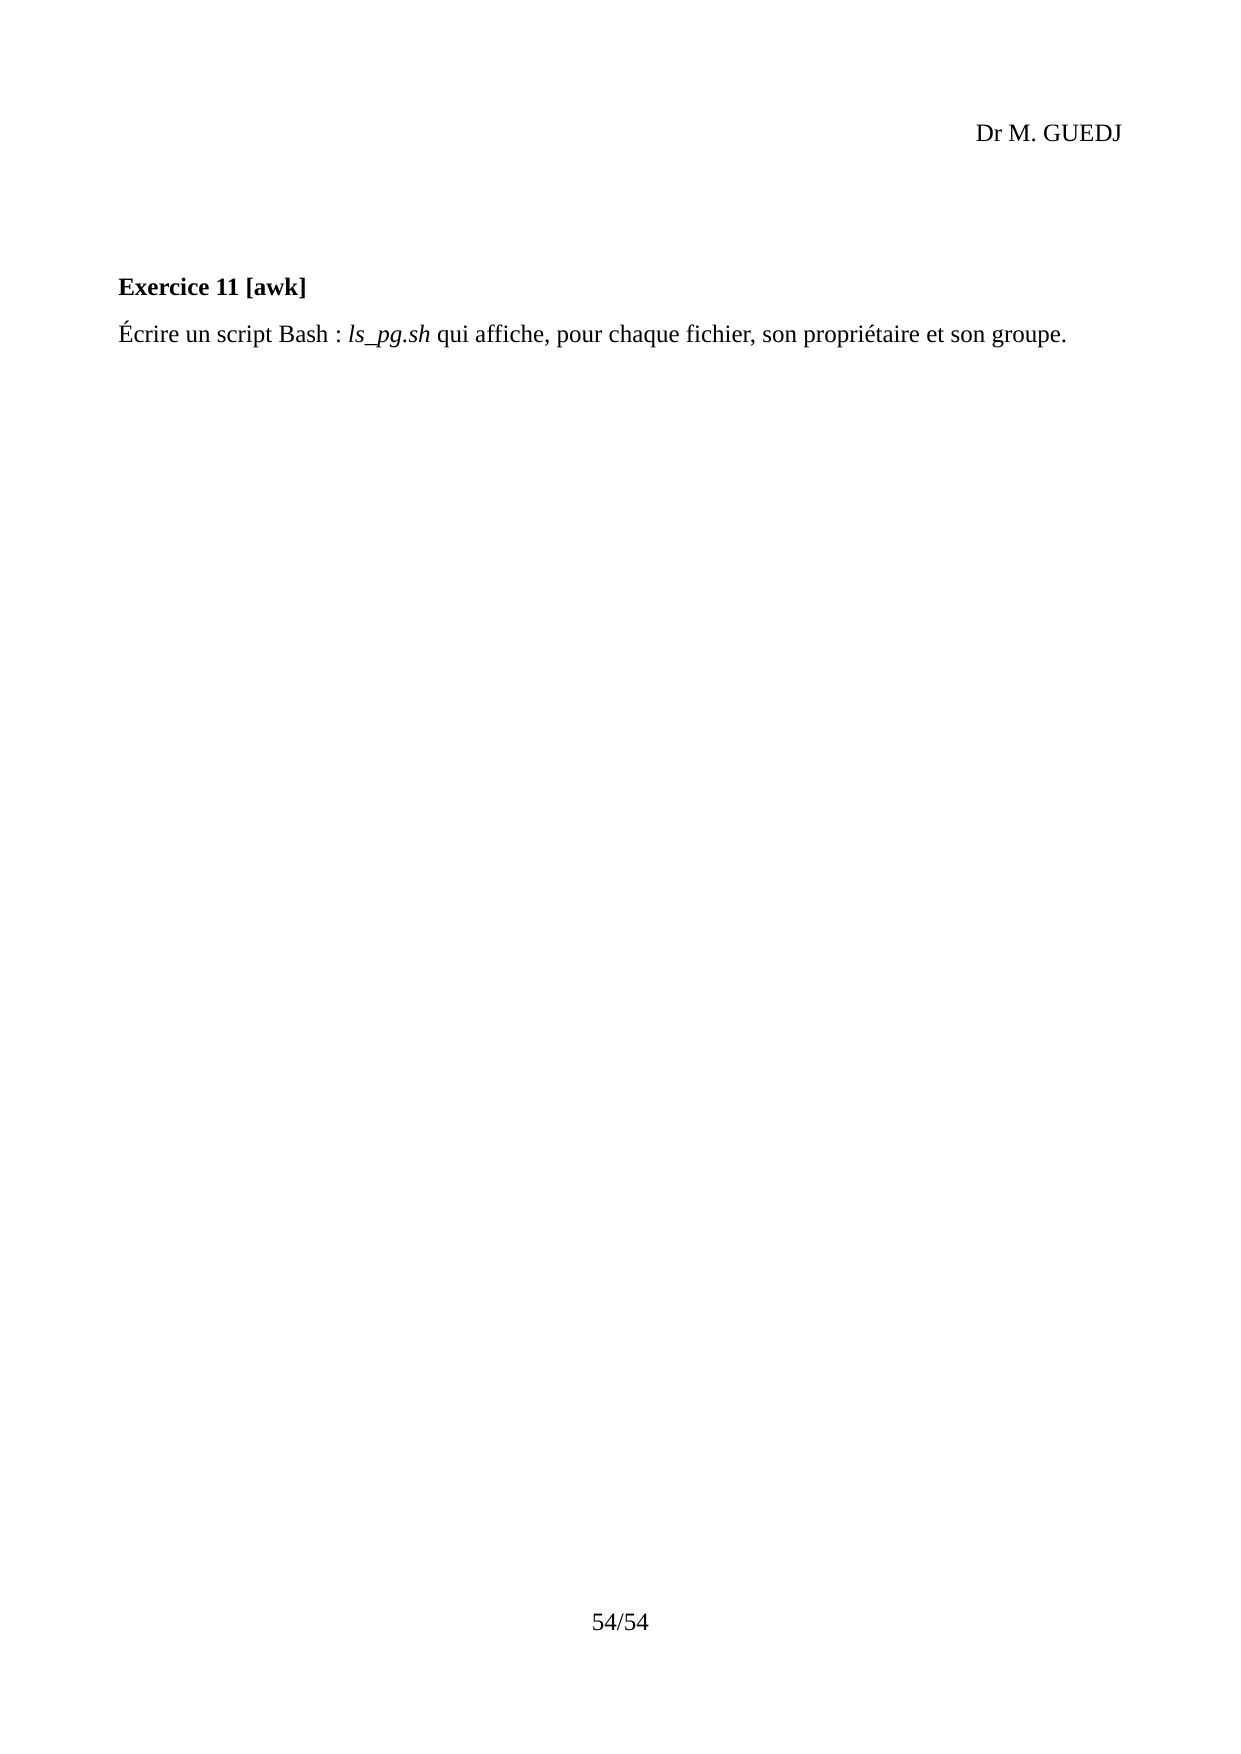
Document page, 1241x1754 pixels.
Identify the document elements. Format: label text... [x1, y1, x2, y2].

text Exercice 11 [awk] [118, 272, 1122, 300]
text Écrire un script Bash : ls_pg.sh qui affiche, pour chaque fichier, son propriétaire et son groupe. [118, 319, 1122, 348]
